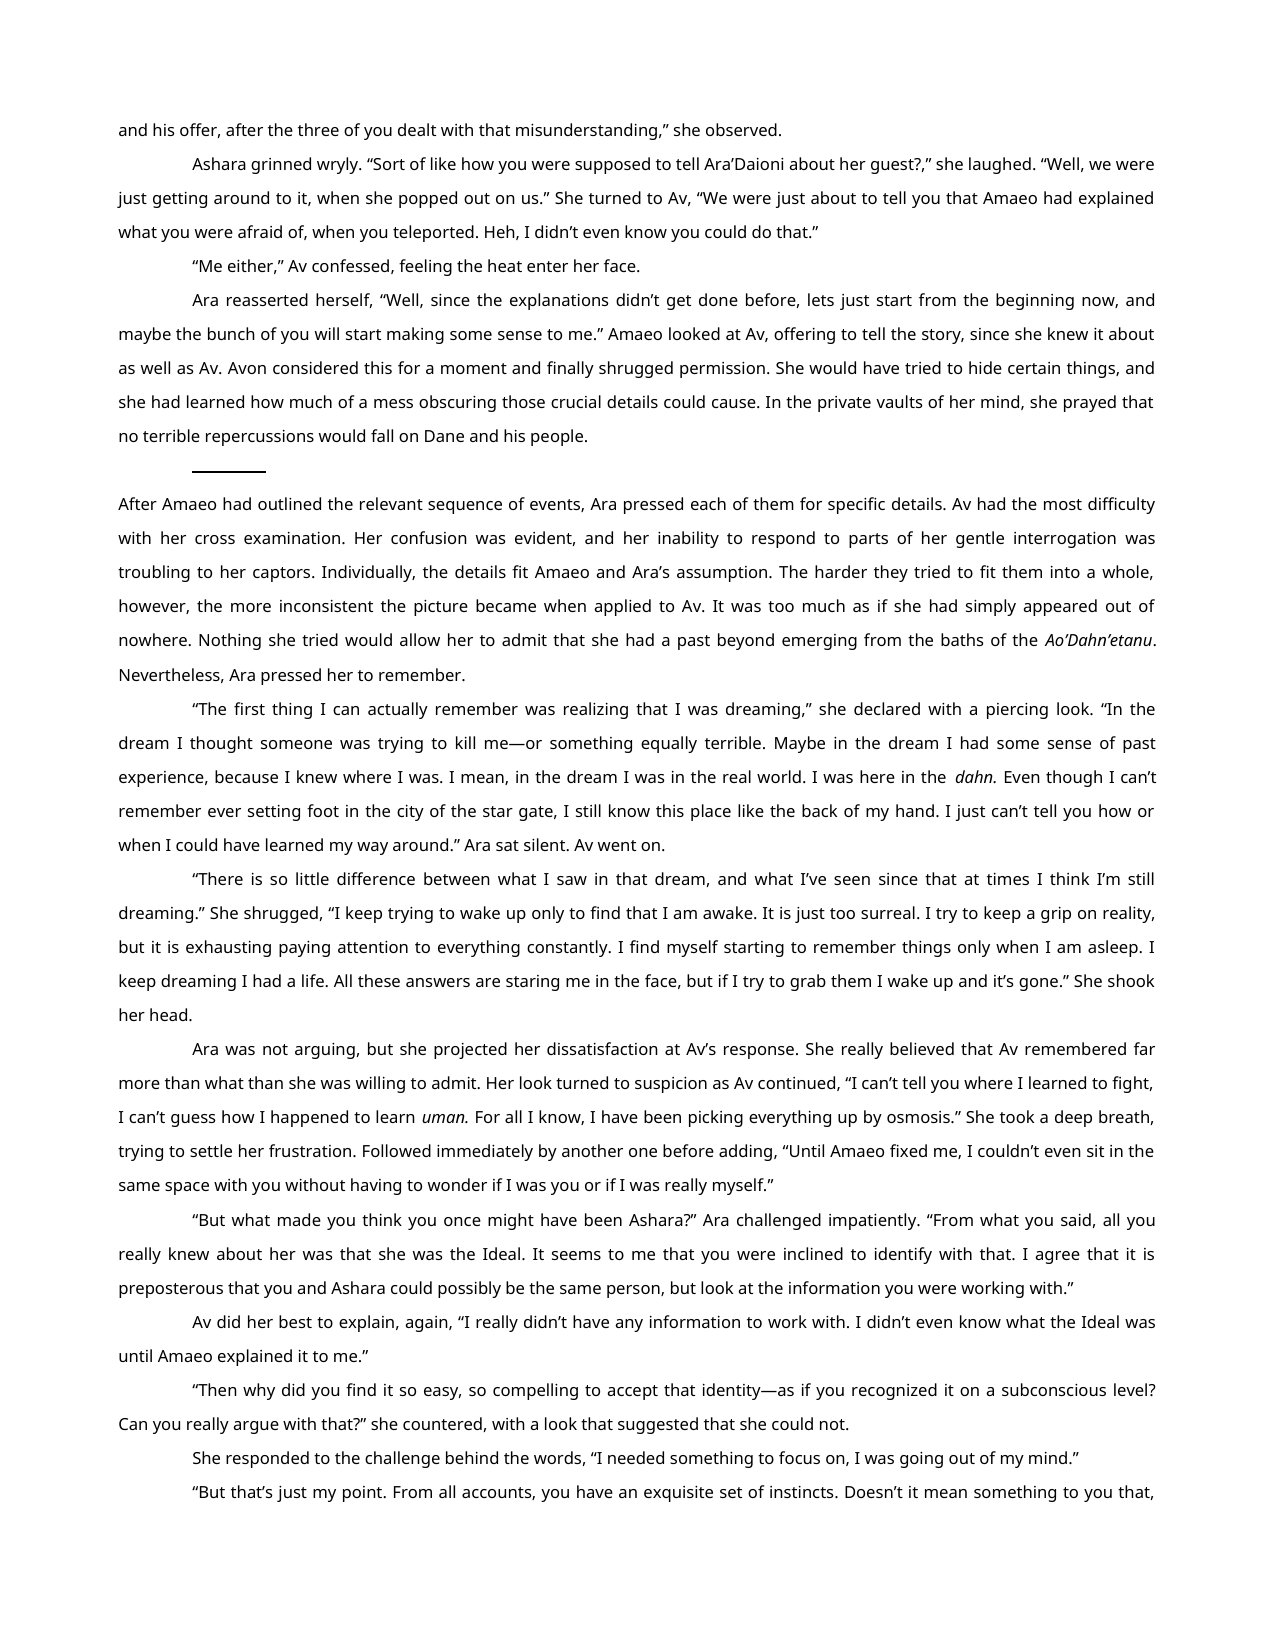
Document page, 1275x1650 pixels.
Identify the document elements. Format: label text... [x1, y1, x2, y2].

text “But what made you think you once might have been Ashara?” Ara challenged impatiently. “From what you said, all you really knew about her was that she was the Ideal. It seems to me that you were inclined to identify with that. I agree that it is preposterous that you and Ashara could possibly be the same person, but look at the information you were working with.” [118, 1208, 1157, 1299]
text “The first thing I can actually remember was realizing that I was dreaming,” she declared with a piercing look. “In the dream I thought someone was trying to kill me—or something equally terrible. Maybe in the dream I had some sense of past experience, because I knew where I was. I mean, in the dream I was in the real world. I was here in the dahn. Even though I can’t remember ever setting foot in the city of the star gate, I still know this place like the back of my hand. I just can’t tell you how or when I could have learned my way around.” Ara sat silent. Av went on. [118, 697, 1157, 856]
text Av did her best to explain, again, “I really didn’t have any information to work with. I didn’t even know what the Ideal was until Amaeo explained it to me.” [118, 1310, 1157, 1367]
text “There is so little difference between what I saw in that dream, and what I’ve seen since that at times I think I’m still dreaming.” She shrugged, “I keep trying to wake up only to find that I am awake. It is just too surreal. I try to keep a grip on reality, but it is exhausting paying attention to everything constantly. I find myself starting to remember things only when I am asleep. I keep dreaming I had a life. All these answers are staring me in the face, but if I try to grab them I wake up and it’s gone.” She shook her head. [118, 867, 1157, 1026]
text “Me either,” Av confessed, feeling the heat enter her face. [118, 254, 1157, 277]
text She responded to the challenge behind the words, “I needed something to focus on, I was going out of my mind.” [118, 1447, 1157, 1469]
text Ara reasserted herself, “Well, since the explanations didn’t get done before, lets just start from the beginning now, and maybe the bunch of you will start making some sense to me.” Amaeo looked at Av, offering to tell the story, since she knew it about as well as Av. Avon considered this for a moment and finally shrugged permission. She would have tried to hide certain things, and she had learned how much of a mess obscuring those crucial details could cause. In the private vaults of her mind, she prayed that no terrible repercussions would fall on Dane and his people. [118, 288, 1157, 447]
text Ara was not arguing, but she projected her dissatisfaction at Av’s response. She really believed that Av remembered far more than what than she was willing to admit. Her look turned to suspicion as Av continued, “I can’t tell you where I learned to fight, I can’t guess how I happened to learn uman. For all I know, I have been picking everything up by osmosis.” She took a deep breath, trying to settle her frustration. Followed immediately by another one before adding, “Until Amaeo fixed me, I couldn’t even sit in the same space with you without having to wonder if I was you or if I was really myself.” [118, 1038, 1157, 1197]
text After Amaeo had outlined the relevant sequence of events, Ara pressed each of them for specific details. Av had the most difficulty with her cross examination. Her confusion was evident, and her inability to respond to parts of her gentle interrogation was troubling to her captors. Individually, the details fit Amaeo and Ara’s assumption. The harder they tried to fit them into a whole, however, the more inconsistent the picture became when applied to Av. It was too much as if she had simply appeared out of nowhere. Nothing she tried would allow her to admit that she had a past beyond emerging from the baths of the Ao’Dahn’etanu. Nevertheless, Ara pressed her to remember. [118, 493, 1157, 686]
text “Then why did you find it so easy, so compelling to accept that identity—as if you recognized it on a subconscious level? Can you really argue with that?” she countered, with a look that suggested that she could not. [118, 1378, 1157, 1435]
text and his offer, after the three of you dealt with that misunderstanding,” she observed. [118, 118, 1157, 141]
text Ashara grinned wryly. “Sort of like how you were supposed to tell Ara’Daioni about her guest?,” she laughed. “Well, we were just getting around to it, when she popped out on us.” She turned to Av, “We were just about to tell you that Amaeo had explained what you were afraid of, when you teleported. Heh, I didn’t even know you could do that.” [118, 152, 1157, 243]
text “But that’s just my point. From all accounts, you have an exquisite set of instincts. Doesn’t it mean something to you that, [118, 1481, 1157, 1503]
